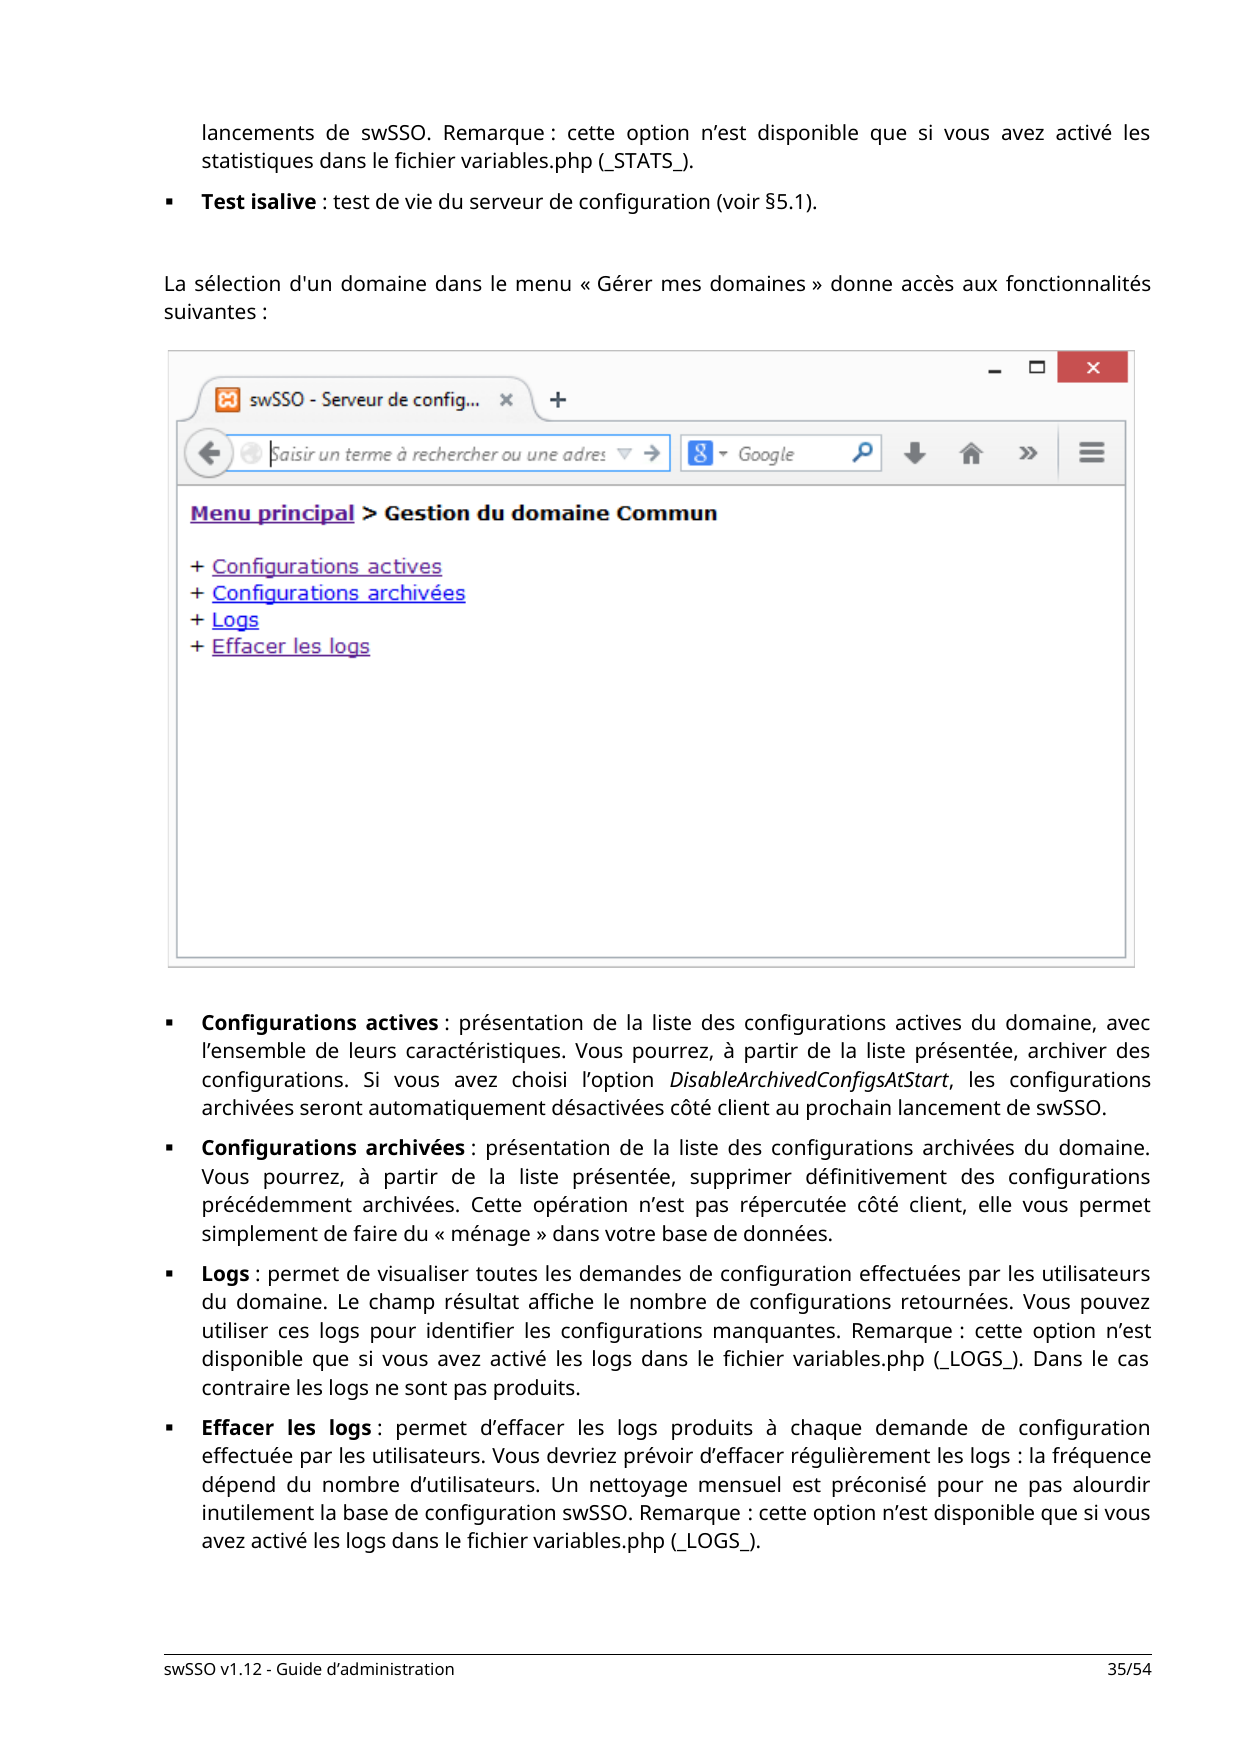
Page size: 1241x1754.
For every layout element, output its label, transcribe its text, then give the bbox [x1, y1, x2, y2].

text La sélection d'un domaine dans le menu « Gérer mes domaines » donne accès aux fonctionnalités suivantes : [164, 269, 1152, 326]
list lancements de swSSO. Remarque : cette option n’est disponible que si vous avez activé les statistiques dans le fichier variables.php (_STATS_). [164, 118, 1152, 175]
list Configurations archivées : présentation de la liste des configurations archivées du domaine. Vous pourrez, à partir de la liste présentée, supprimer définitivement des configurations précédemment archivées. Cette opération n’est pas répercutée côté client, elle vous permet simplement de faire du « ménage » dans votre base de données. [164, 1133, 1152, 1247]
picture [167, 350, 1135, 968]
list Effacer les logs : permet d’effacer les logs produits à chaque demande de configuration effectuée par les utilisateurs. Vous devriez prévoir d’effacer régulièrement les logs : la fréquence dépend du nombre d’utilisateurs. Un nettoyage mensuel est préconisé pour ne pas alourdir inutilement la base de configuration swSSO. Remarque : cette option n’est disponible que si vous avez activé les logs dans le fichier variables.php (_LOGS_). [164, 1413, 1152, 1555]
list Logs : permet de visualiser toutes les demandes de configuration effectuées par les utilisateurs du domaine. Le champ résultat affiche le nombre de configurations retournées. Vous pouvez utiliser ces logs pour identifier les configurations manquantes. Remarque : cette option n’est disponible que si vous avez activé les logs dans le fichier variables.php (_LOGS_). Dans le cas contraire les logs ne sont pas produits. [164, 1259, 1152, 1401]
list Configurations actives : présentation de la liste des configurations actives du domaine, avec l’ensemble de leurs caractéristiques. Vous pourrez, à partir de la liste présentée, archiver des configurations. Si vous avez choisi l’option DisableArchivedConfigsAtStart, les configurations archivées seront automatiquement désactivées côté client au prochain lancement de swSSO. [164, 1008, 1152, 1122]
list Test isalive : test de vie du serveur de configuration (voir §5.1). [164, 187, 1152, 215]
